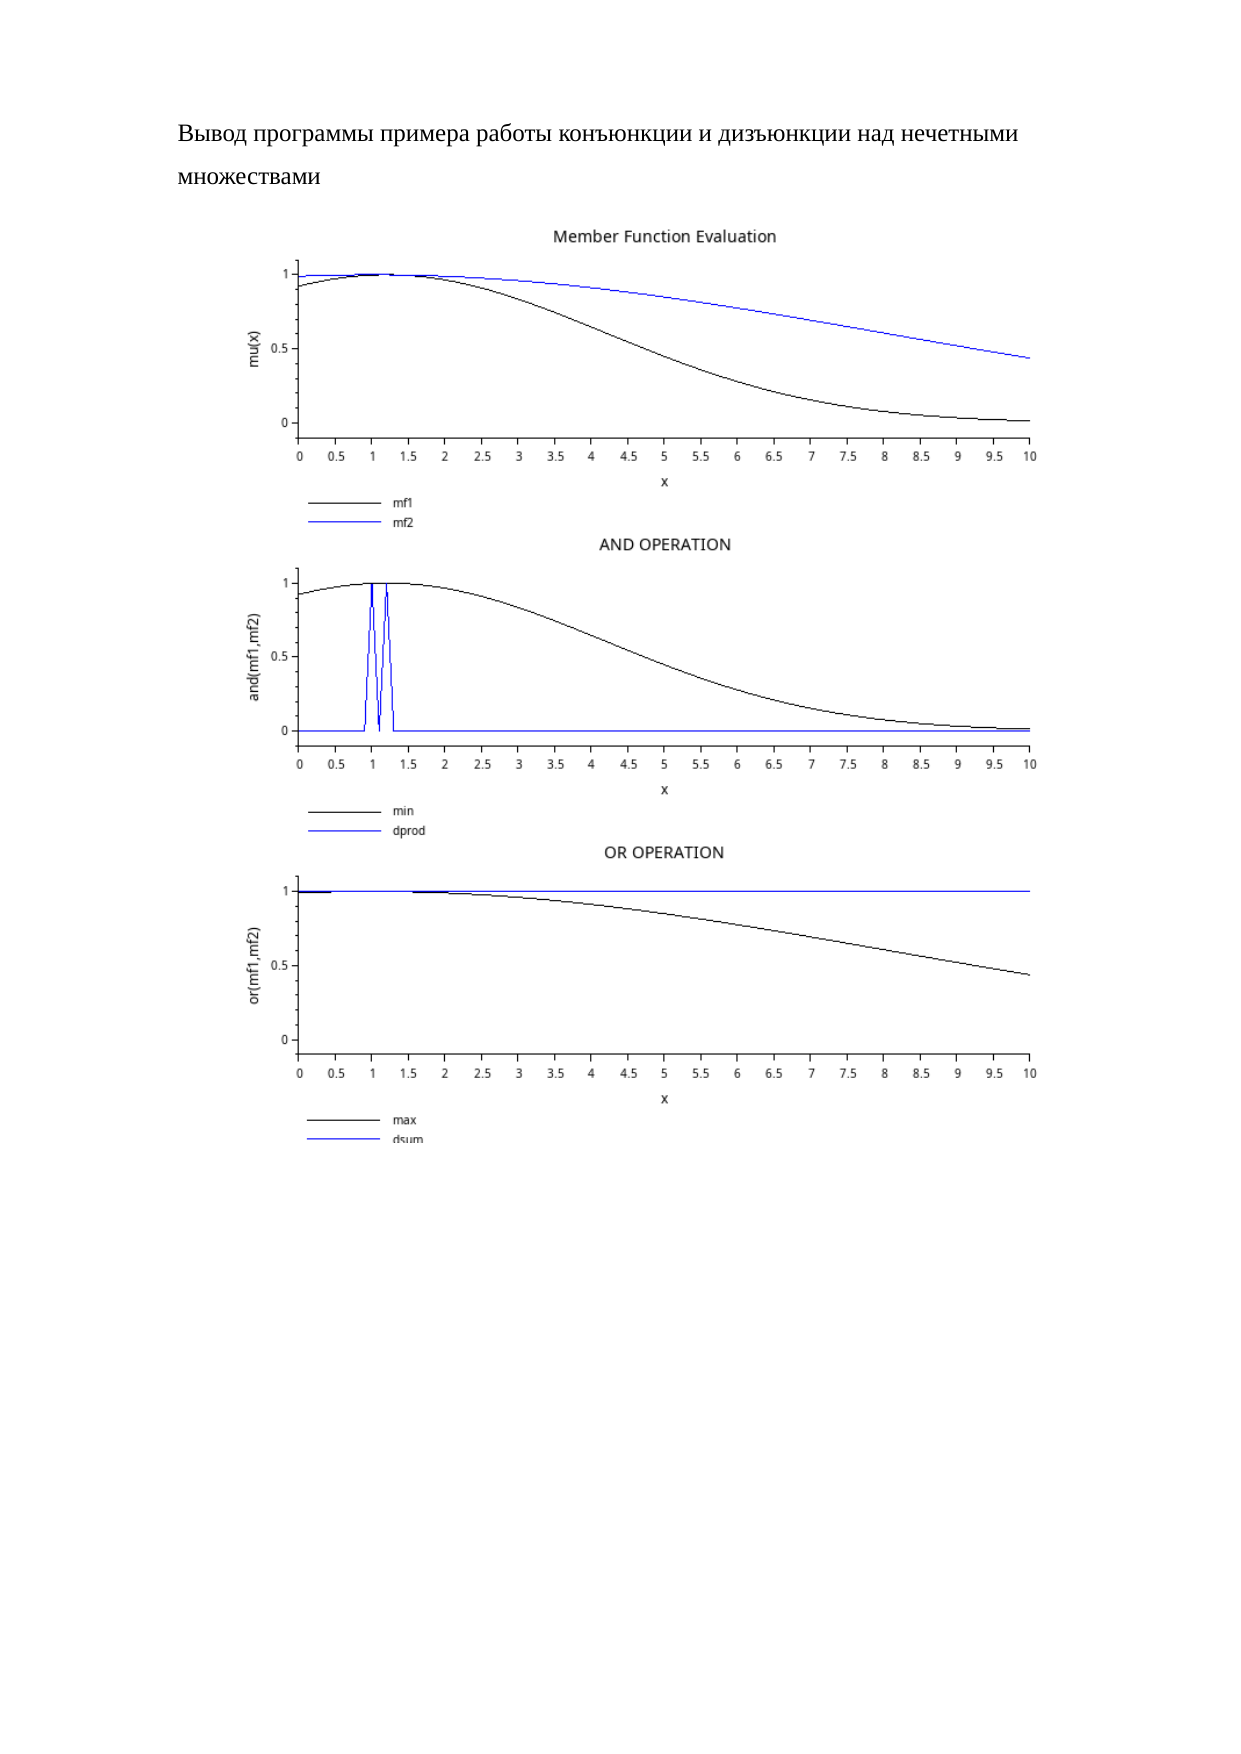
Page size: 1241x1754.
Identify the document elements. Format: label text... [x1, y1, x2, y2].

picture [177, 218, 1152, 1143]
text Вывод программы примера работы конъюнкции и дизъюнкции над нечетными множествами [177, 118, 1152, 190]
